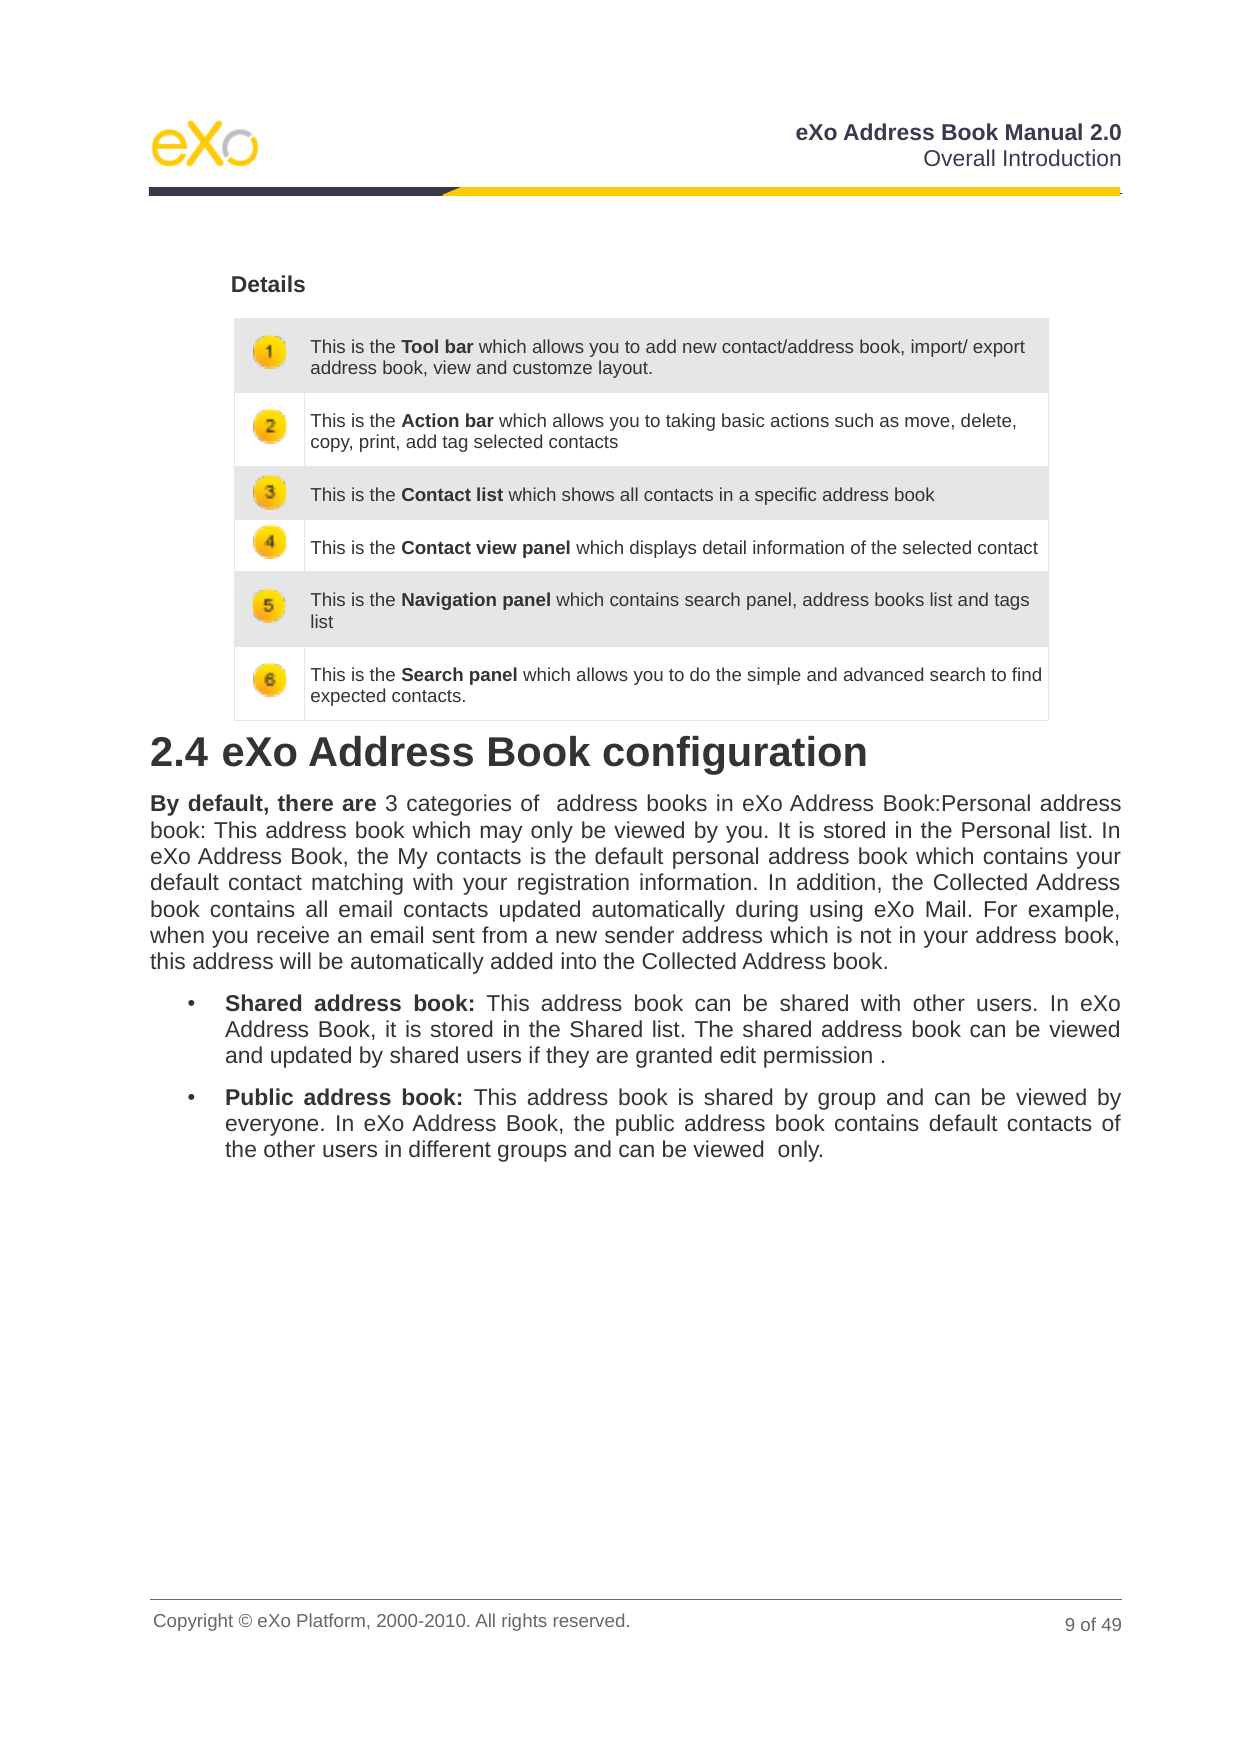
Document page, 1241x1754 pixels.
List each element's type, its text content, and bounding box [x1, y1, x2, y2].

table_cell [235, 572, 304, 622]
table_cell [235, 467, 304, 519]
table_cell [235, 647, 304, 720]
picture [252, 663, 287, 697]
table_cell [235, 520, 304, 571]
picture [152, 120, 259, 167]
table_cell [235, 623, 304, 646]
picture [252, 409, 287, 444]
table_header This is the Tool bar which allows you to add new contact/address book, import/ export address book, view and customze layout. [305, 319, 1048, 392]
list Public address book: This address book is shared by group and can be viewed by everyone. In eXo Address Book, the public address book contains default contacts of the other users in different groups and can be viewed only. [187, 1084, 1122, 1163]
picture [252, 525, 287, 559]
picture [148, 187, 1121, 196]
picture [252, 335, 287, 369]
table_cell This is the Search panel which allows you to do the simple and advanced search to find expected contacts. [305, 647, 1048, 720]
table_cell This is the Contact view panel which displays detail information of the selected contact [305, 520, 1048, 571]
list Shared address book: This address book can be shared with other users. In eXo Address Book, it is stored in the Shared list. The shared address book can be viewed and updated by shared users if they are granted edit permission . [187, 990, 1122, 1069]
text By default, there are 3 categories of address books in eXo Address Book:Personal address book: This address book which may only be viewed by you. It is stored in the Personal list. In eXo Address Book, the My contacts is the default personal address book which contains your default contact matching with your registration information. In addition, the Collected Address book contains all email contacts updated automatically during using eXo Mail. For example, when you receive an email sent from a new sender address which is not in your address book, this address will be automatically added into the Collected Address book. [150, 790, 1122, 975]
text Details [0, 271, 1122, 297]
table_cell This is the Action bar which allows you to taking basic actions such as move, delete, copy, print, add tag selected contacts [305, 393, 1048, 466]
picture [252, 475, 287, 510]
table_header [235, 319, 304, 392]
table_cell [235, 393, 304, 466]
table_cell This is the Navigation panel which contains search panel, address books list and tags list [305, 572, 1048, 646]
picture [252, 589, 287, 623]
subtitle eXo Address Book configuration [150, 727, 1122, 775]
table_cell This is the Contact list which shows all contacts in a specific address book [305, 467, 1048, 519]
